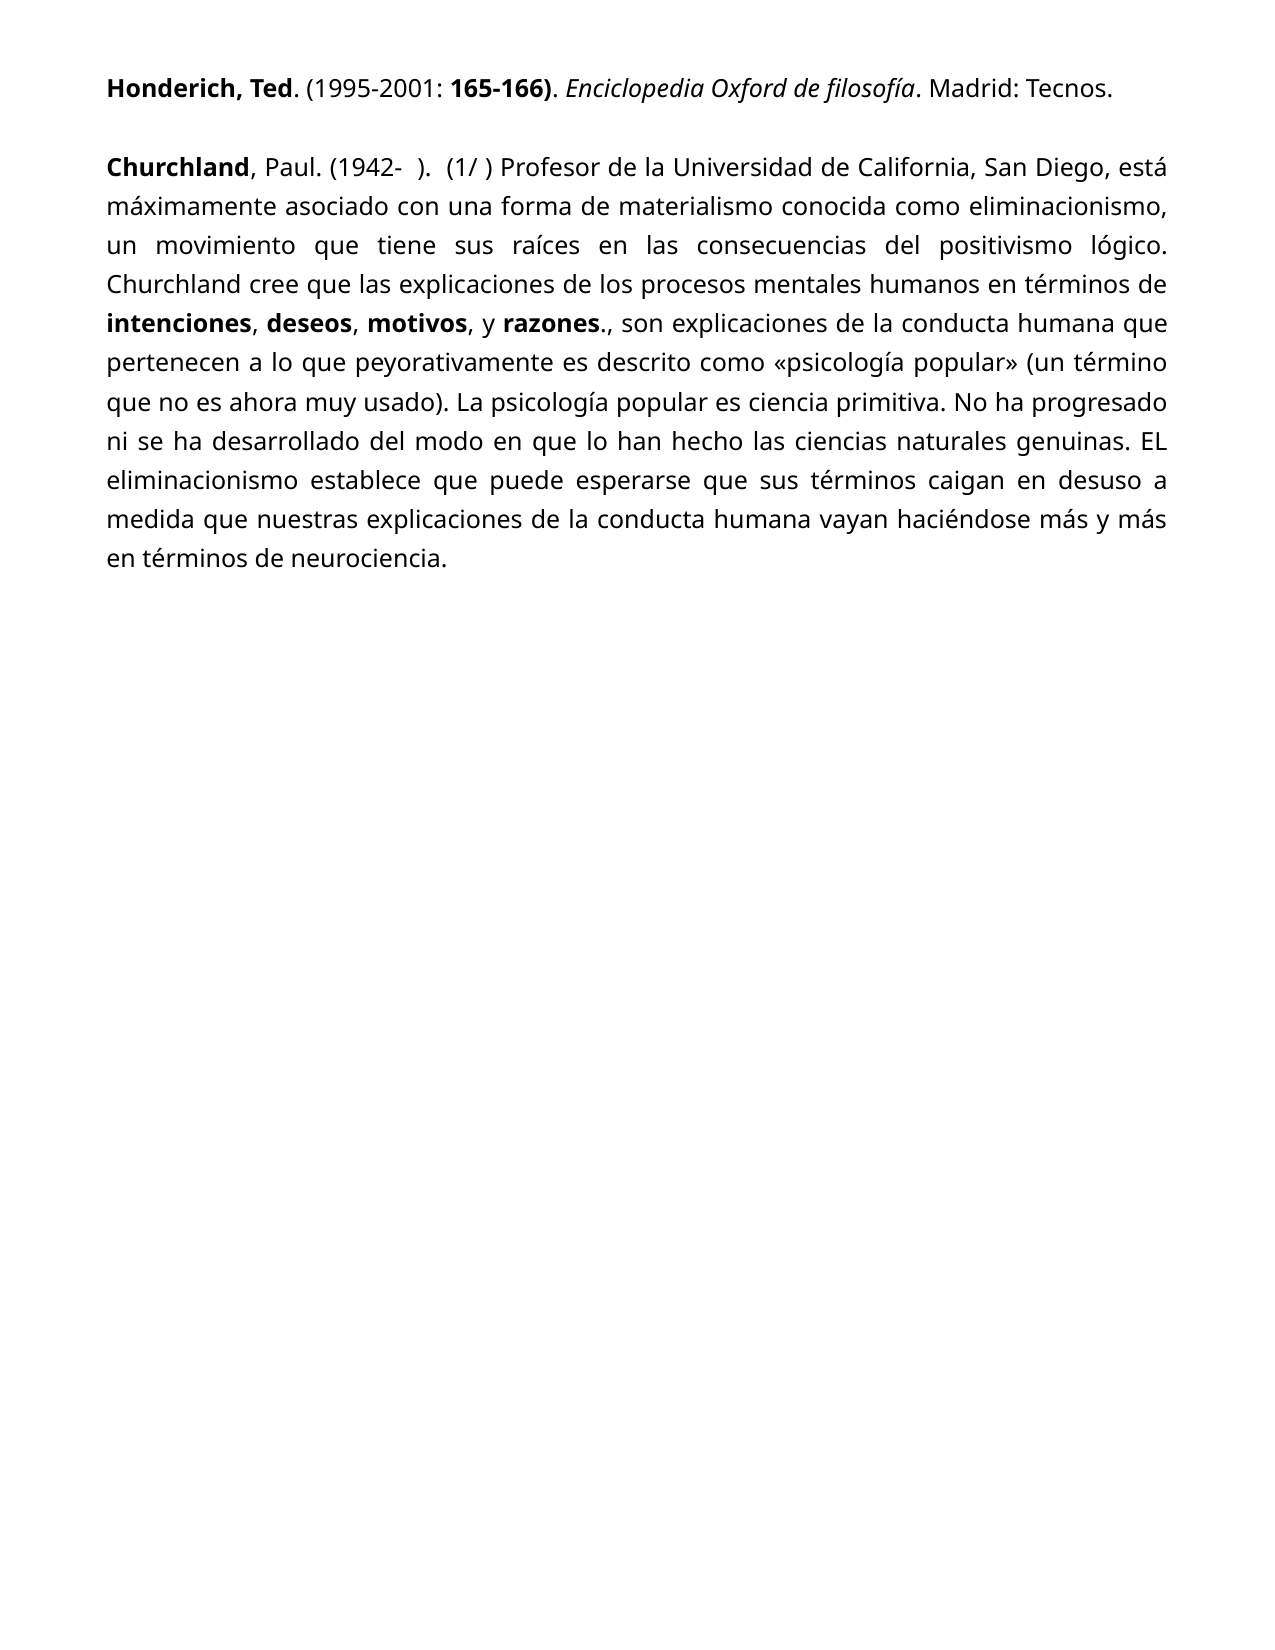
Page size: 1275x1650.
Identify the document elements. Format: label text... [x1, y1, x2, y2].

text Honderich, Ted. (1995-2001: 165-166). Enciclopedia Oxford de filosofía. Madrid: Tecnos. [106, 71, 1169, 105]
text Churchland, Paul. (1942- ). (1/ ) Profesor de la Universidad de California, San Diego, está máximamente asociado con una forma de materialismo conocida como eliminacionismo, un movimiento que tiene sus raíces en las consecuencias del positivismo lógico. Churchland cree que las explicaciones de los procesos mentales humanos en términos de intenciones, deseos, motivos, y razones., son explicaciones de la conducta humana que pertenecen a lo que peyorativamente es descrito como «psicología popular» (un término que no es ahora muy usado). La psicología popular es ciencia primitiva. No ha progresado ni se ha desarrollado del modo en que lo han hecho las ciencias naturales genuinas. EL eliminacionismo establece que puede esperarse que sus términos caigan en desuso a medida que nuestras explicaciones de la conducta humana vayan haciéndose más y más en términos de neurociencia. [106, 149, 1169, 575]
